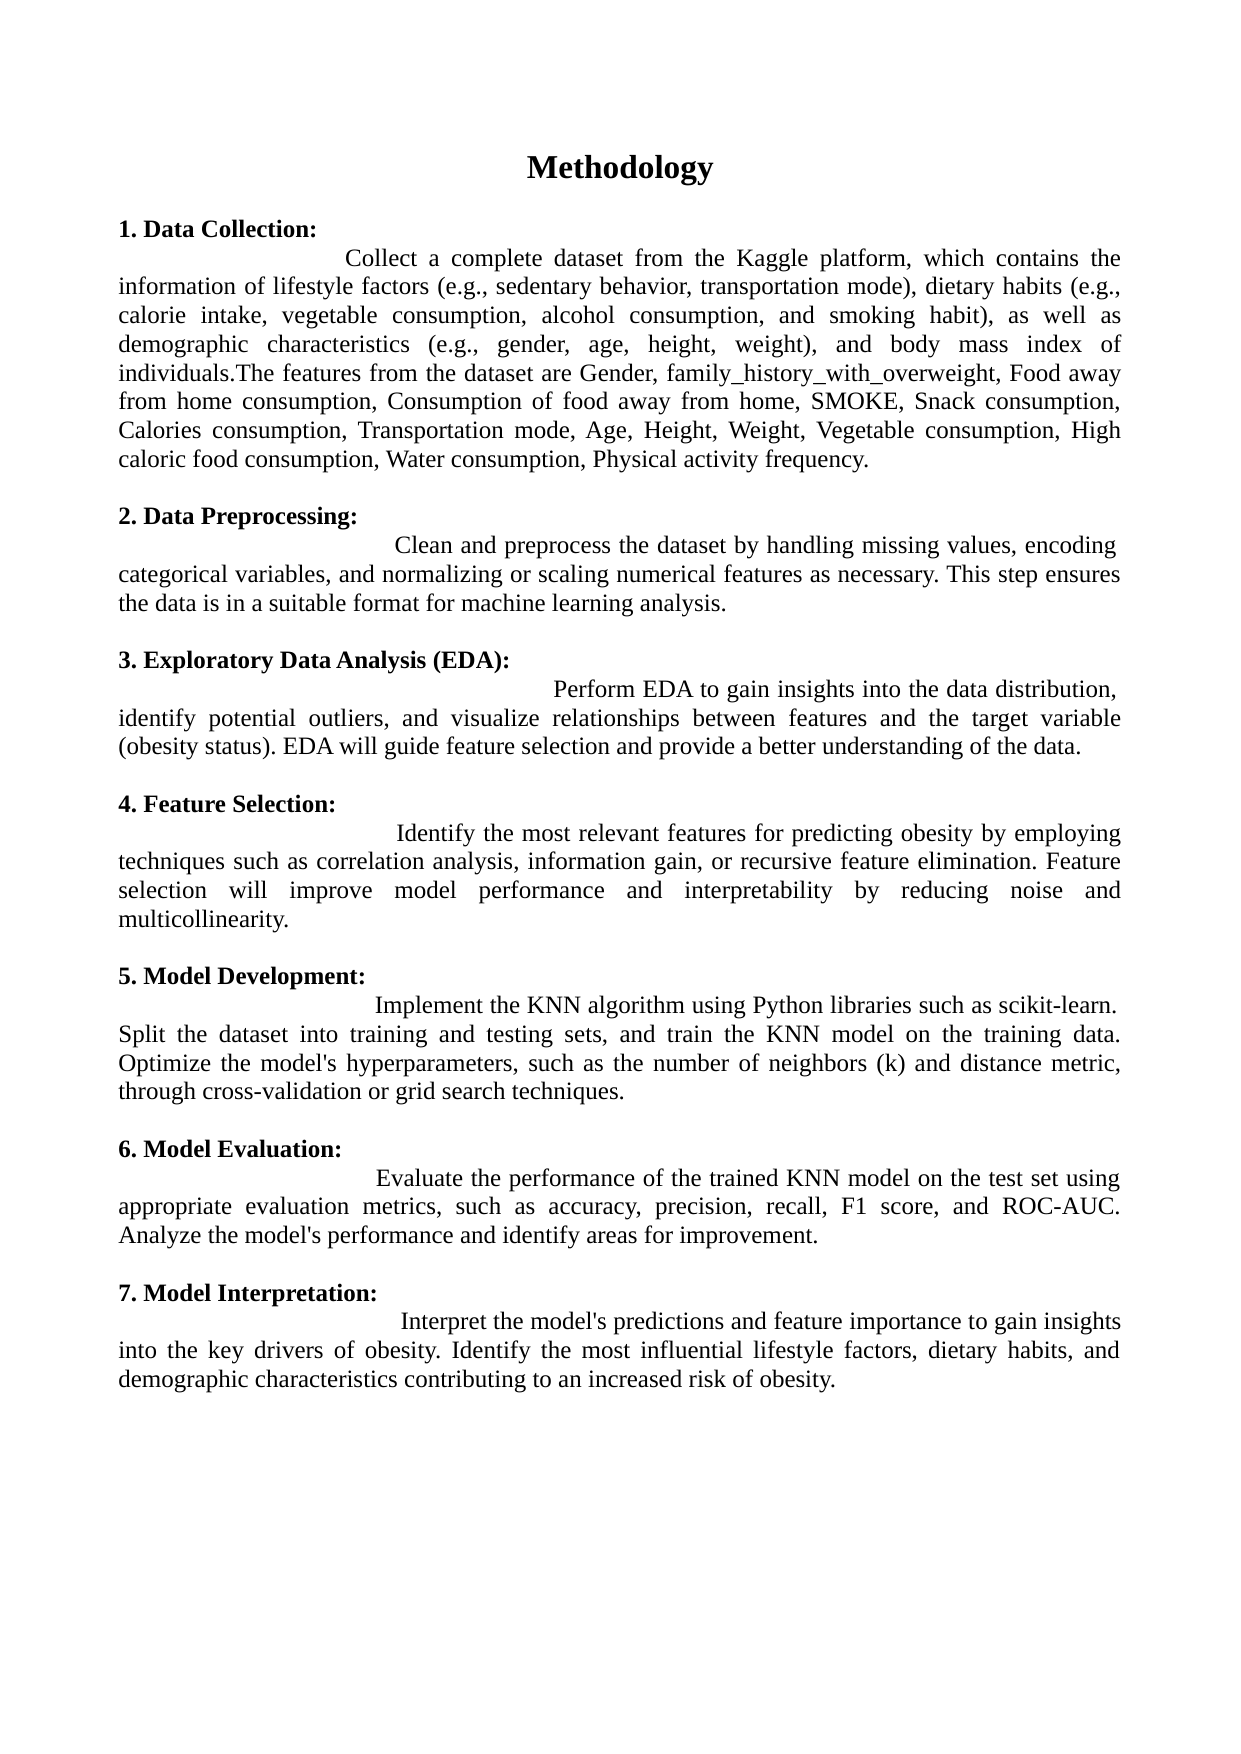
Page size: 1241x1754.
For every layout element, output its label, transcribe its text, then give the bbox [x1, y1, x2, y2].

text Collect a complete dataset from the Kaggle platform, which contains the information of lifestyle factors (e.g., sedentary behavior, transportation mode), dietary habits (e.g., calorie intake, vegetable consumption, alcohol consumption, and smoking habit), as well as demographic characteristics (e.g., gender, age, height, weight), and body mass index of individuals.The features from the dataset are Gender, family_history_with_overweight, Food away from home consumption, Consumption of food away from home, SMOKE, Snack consumption, Calories consumption, Transportation mode, Age, Height, Weight, Vegetable consumption, High caloric food consumption, Water consumption, Physical activity frequency. [118, 243, 1122, 473]
text 6. Model Evaluation: [118, 1134, 1122, 1163]
text Interpret the model's predictions and feature importance to gain insights into the key drivers of obesity. Identify the most influential lifestyle factors, dietary habits, and demographic characteristics contributing to an increased risk of obesity. [118, 1306, 1122, 1393]
text 2. Data Preprocessing: [118, 501, 1122, 530]
text Evaluate the performance of the trained KNN model on the test set using appropriate evaluation metrics, such as accuracy, precision, recall, F1 score, and ROC-AUC. Analyze the model's performance and identify areas for improvement. [118, 1163, 1122, 1249]
text Implement the KNN algorithm using Python libraries such as scikit-learn. Split the dataset into training and testing sets, and train the KNN model on the training data. Optimize the model's hyperparameters, such as the number of neighbors (k) and distance metric, through cross-validation or grid search techniques. [118, 990, 1122, 1105]
text Identify the most relevant features for predicting obesity by employing techniques such as correlation analysis, information gain, or recursive feature elimination. Feature selection will improve model performance and interpretability by reducing noise and multicollinearity. [118, 818, 1122, 933]
text Perform EDA to gain insights into the data distribution, identify potential outliers, and visualize relationships between features and the target variable (obesity status). EDA will guide feature selection and provide a better understanding of the data. [118, 674, 1122, 760]
text 5. Model Development: [118, 961, 1122, 990]
text Methodology [118, 147, 1122, 185]
text 3. Exploratory Data Analysis (EDA): [118, 645, 1122, 674]
text 1. Data Collection: [118, 214, 1122, 243]
text 4. Feature Selection: [118, 789, 1122, 818]
text Clean and preprocess the dataset by handling missing values, encoding categorical variables, and normalizing or scaling numerical features as necessary. This step ensures the data is in a suitable format for machine learning analysis. [118, 530, 1122, 616]
text 7. Model Interpretation: [118, 1278, 1122, 1306]
